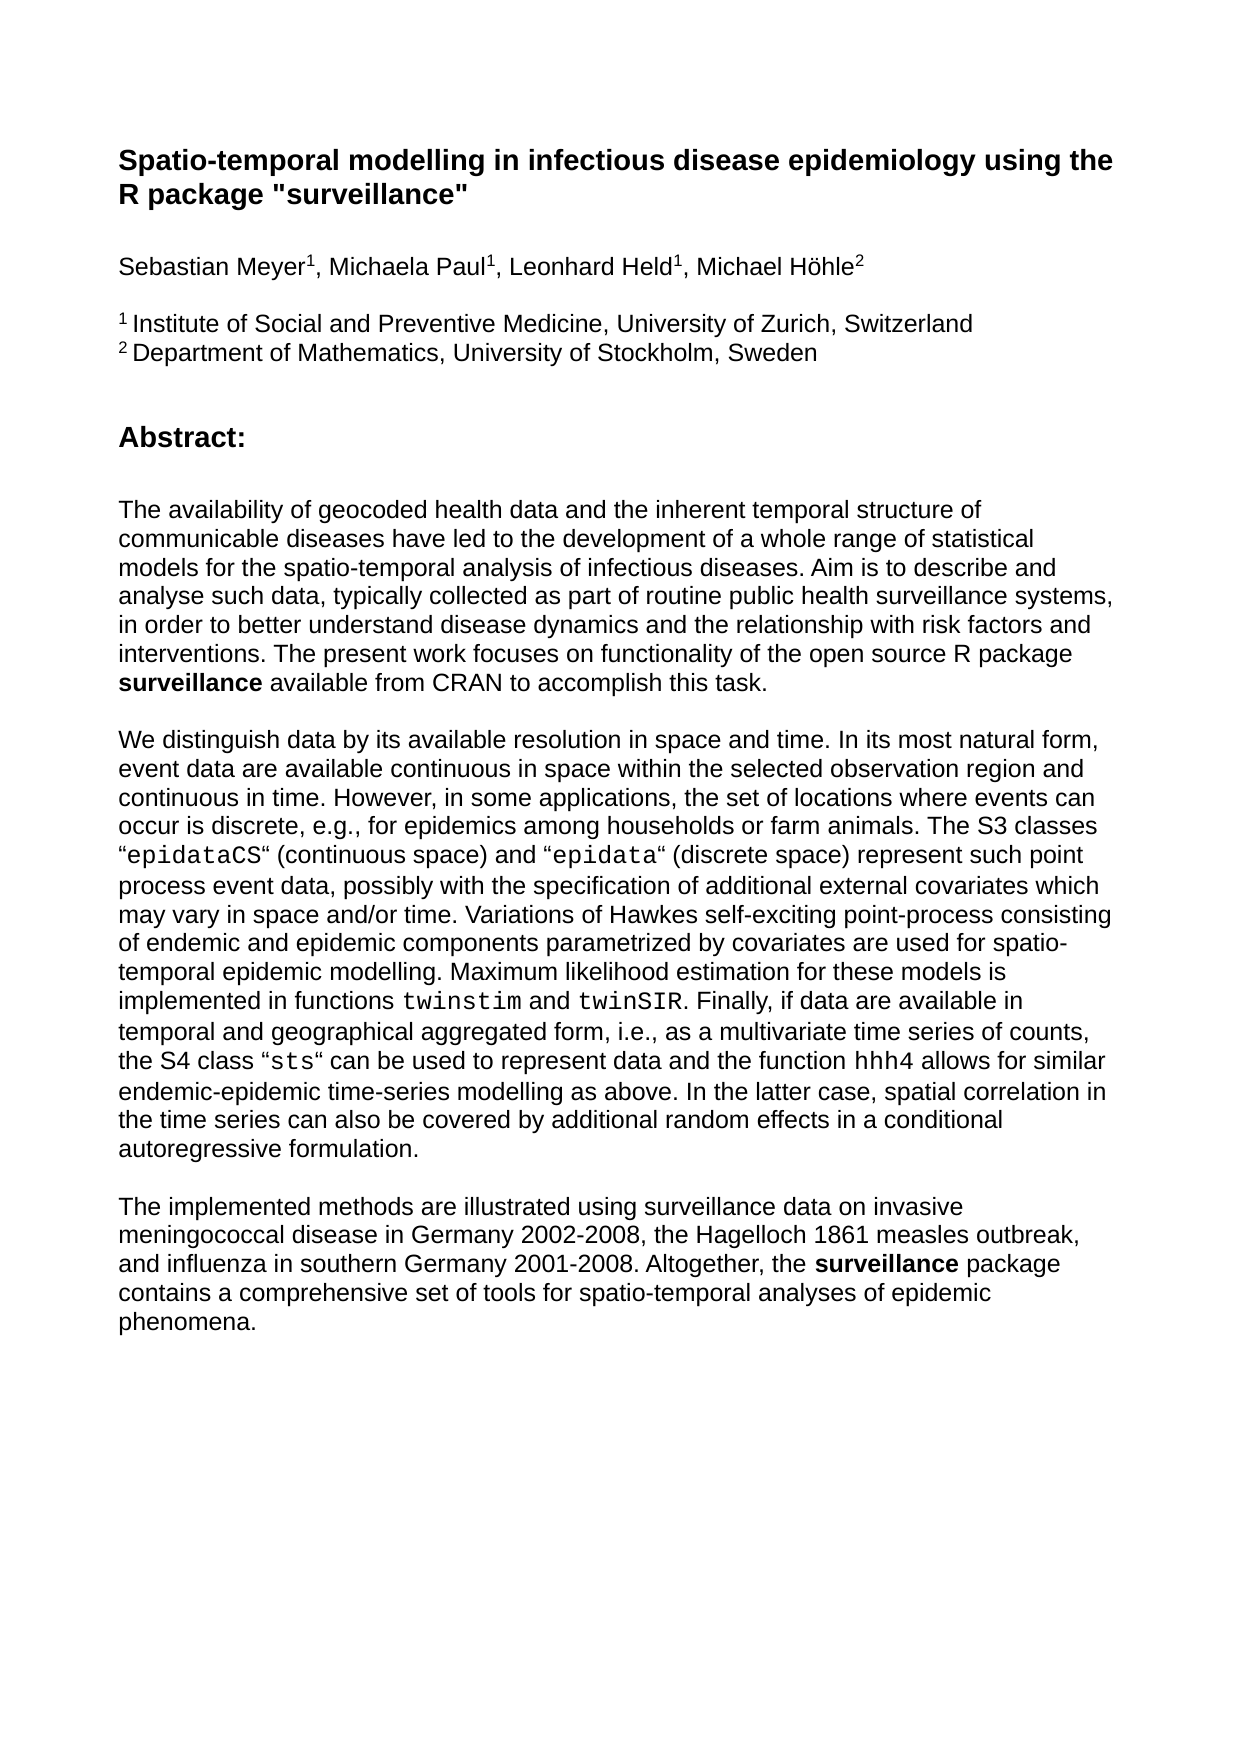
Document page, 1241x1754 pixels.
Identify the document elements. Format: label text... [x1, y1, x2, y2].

subtitle Spatio-temporal modelling in infectious disease epidemiology using the R package "surveillance" [118, 143, 1122, 210]
text 2 Department of Mathematics, University of Stockholm, Sweden [118, 338, 1122, 366]
text The implemented methods are illustrated using surveillance data on invasive meningococcal disease in Germany 2002-2008, the Hagelloch 1861 measles outbreak, and influenza in southern Germany 2001-2008. Altogether, the surveillance package contains a comprehensive set of tools for spatio-temporal analyses of epidemic phenomena. [118, 1192, 1122, 1335]
text We distinguish data by its available resolution in space and time. In its most natural form, event data are available continuous in space within the selected observation region and continuous in time. However, in some applications, the set of locations where events can occur is discrete, e.g., for epidemics among households or farm animals. The S3 classes “epidataCS“ (continuous space) and “epidata“ (discrete space) represent such point process event data, possibly with the specification of additional external covariates which may vary in space and/or time. Variations of Hawkes self-exciting point-process consisting of endemic and epidemic components parametrized by covariates are used for spatio-temporal epidemic modelling. Maximum likelihood estimation for these models is implemented in functions twinstim and twinSIR. Finally, if data are available in temporal and geographical aggregated form, i.e., as a multivariate time series of counts, the S4 class “sts“ can be used to represent data and the function hhh4 allows for similar endemic-epidemic time-series modelling as above. In the latter case, spatial correlation in the time series can also be covered by additional random effects in a conditional autoregressive formulation. [118, 725, 1122, 1163]
text Sebastian Meyer1, Michaela Paul1, Leonhard Held1, Michael Höhle2 [118, 251, 1122, 280]
text 1 Institute of Social and Preventive Medicine, University of Zurich, Switzerland [118, 309, 1122, 338]
text The availability of geocoded health data and the inherent temporal structure of communicable diseases have led to the development of a whole range of statistical models for the spatio-temporal analysis of infectious diseases. Aim is to describe and analyse such data, typically collected as part of routine public health surveillance systems, in order to better understand disease dynamics and the relationship with risk factors and interventions. The present work focuses on functionality of the open source R package surveillance available from CRAN to accomplish this task. [118, 495, 1122, 696]
subtitle Abstract: [118, 420, 1122, 454]
